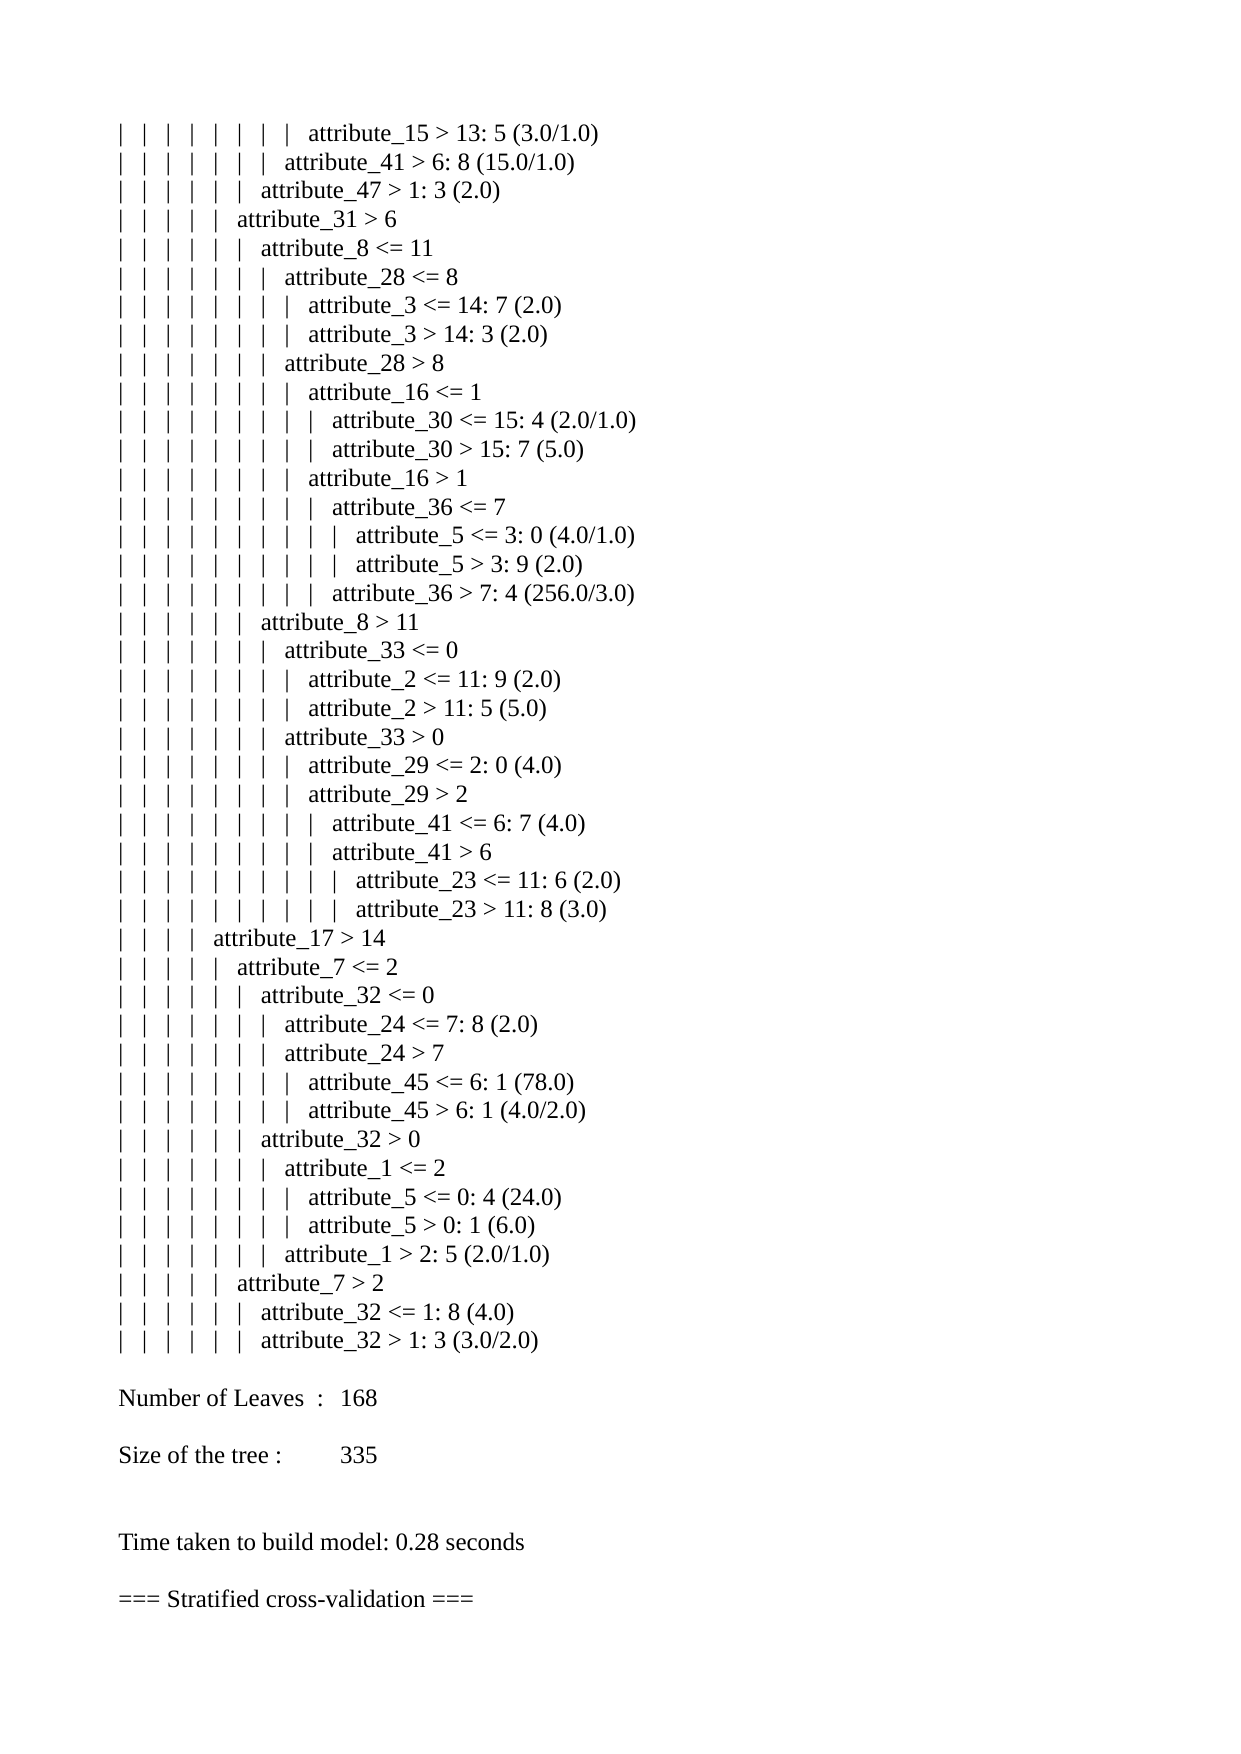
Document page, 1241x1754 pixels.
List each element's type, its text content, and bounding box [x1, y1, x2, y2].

text | | | | | | | | attribute_3 > 14: 3 (2.0) [118, 319, 1122, 348]
text | | | | | | | | attribute_5 > 0: 1 (6.0) [118, 1211, 1122, 1239]
text | | | | | | | | attribute_2 <= 11: 9 (2.0) [118, 664, 1122, 693]
text | | | | | | | | | attribute_41 > 6 [118, 837, 1122, 866]
text | | | | | | | | attribute_45 > 6: 1 (4.0/2.0) [118, 1096, 1122, 1124]
text | | | | | | | | attribute_29 <= 2: 0 (4.0) [118, 751, 1122, 779]
text | | | | | | | | attribute_3 <= 14: 7 (2.0) [118, 291, 1122, 319]
text | | | | | | attribute_32 > 1: 3 (3.0/2.0) [118, 1326, 1122, 1354]
text | | | | | | | | | | attribute_5 <= 3: 0 (4.0/1.0) [118, 521, 1122, 549]
text | | | | | | | attribute_1 > 2: 5 (2.0/1.0) [118, 1239, 1122, 1268]
text | | | | | | | | attribute_29 > 2 [118, 779, 1122, 808]
text | | | | | | | | | attribute_30 > 15: 7 (5.0) [118, 434, 1122, 463]
text | | | | | | attribute_47 > 1: 3 (2.0) [118, 176, 1122, 204]
text | | | | | | | | attribute_16 <= 1 [118, 377, 1122, 406]
text | | | | | | | attribute_33 > 0 [118, 722, 1122, 751]
text Time taken to build model: 0.28 seconds [118, 1527, 1122, 1556]
text | | | | | | | | | attribute_30 <= 15: 4 (2.0/1.0) [118, 406, 1122, 434]
text | | | | | | | attribute_28 > 8 [118, 348, 1122, 377]
text | | | | | | | | attribute_15 > 13: 5 (3.0/1.0) [118, 118, 1122, 147]
text | | | | | | | attribute_24 > 7 [118, 1038, 1122, 1067]
text | | | | | attribute_7 <= 2 [118, 952, 1122, 981]
text | | | | | | | | | attribute_36 > 7: 4 (256.0/3.0) [118, 578, 1122, 607]
text | | | | | | | | | | attribute_5 > 3: 9 (2.0) [118, 549, 1122, 578]
text | | | | | | attribute_32 <= 0 [118, 981, 1122, 1009]
text | | | | | | attribute_8 <= 11 [118, 233, 1122, 262]
text | | | | | | | | | | attribute_23 > 11: 8 (3.0) [118, 894, 1122, 923]
text | | | | | | | | attribute_16 > 1 [118, 463, 1122, 492]
text | | | | | attribute_7 > 2 [118, 1268, 1122, 1297]
text | | | | | | | | attribute_2 > 11: 5 (5.0) [118, 693, 1122, 722]
text | | | | | | attribute_32 <= 1: 8 (4.0) [118, 1297, 1122, 1326]
text | | | | | | | | | | attribute_23 <= 11: 6 (2.0) [118, 866, 1122, 894]
text === Stratified cross-validation === [118, 1584, 1122, 1613]
text | | | | | | | | attribute_45 <= 6: 1 (78.0) [118, 1067, 1122, 1096]
text | | | | | | | | | attribute_41 <= 6: 7 (4.0) [118, 808, 1122, 837]
text | | | | | | | attribute_24 <= 7: 8 (2.0) [118, 1009, 1122, 1038]
text | | | | | | | attribute_1 <= 2 [118, 1153, 1122, 1182]
text | | | | | | | | | attribute_36 <= 7 [118, 492, 1122, 521]
text | | | | | | attribute_8 > 11 [118, 607, 1122, 636]
text | | | | | | | attribute_33 <= 0 [118, 636, 1122, 664]
text | | | | | | | | attribute_5 <= 0: 4 (24.0) [118, 1182, 1122, 1211]
text | | | | | | | attribute_41 > 6: 8 (15.0/1.0) [118, 147, 1122, 176]
text | | | | | | | attribute_28 <= 8 [118, 262, 1122, 291]
text Size of the tree : 335 [118, 1441, 1122, 1469]
text | | | | | attribute_31 > 6 [118, 204, 1122, 233]
text Number of Leaves : 168 [118, 1383, 1122, 1412]
text | | | | attribute_17 > 14 [118, 923, 1122, 952]
text | | | | | | attribute_32 > 0 [118, 1124, 1122, 1153]
